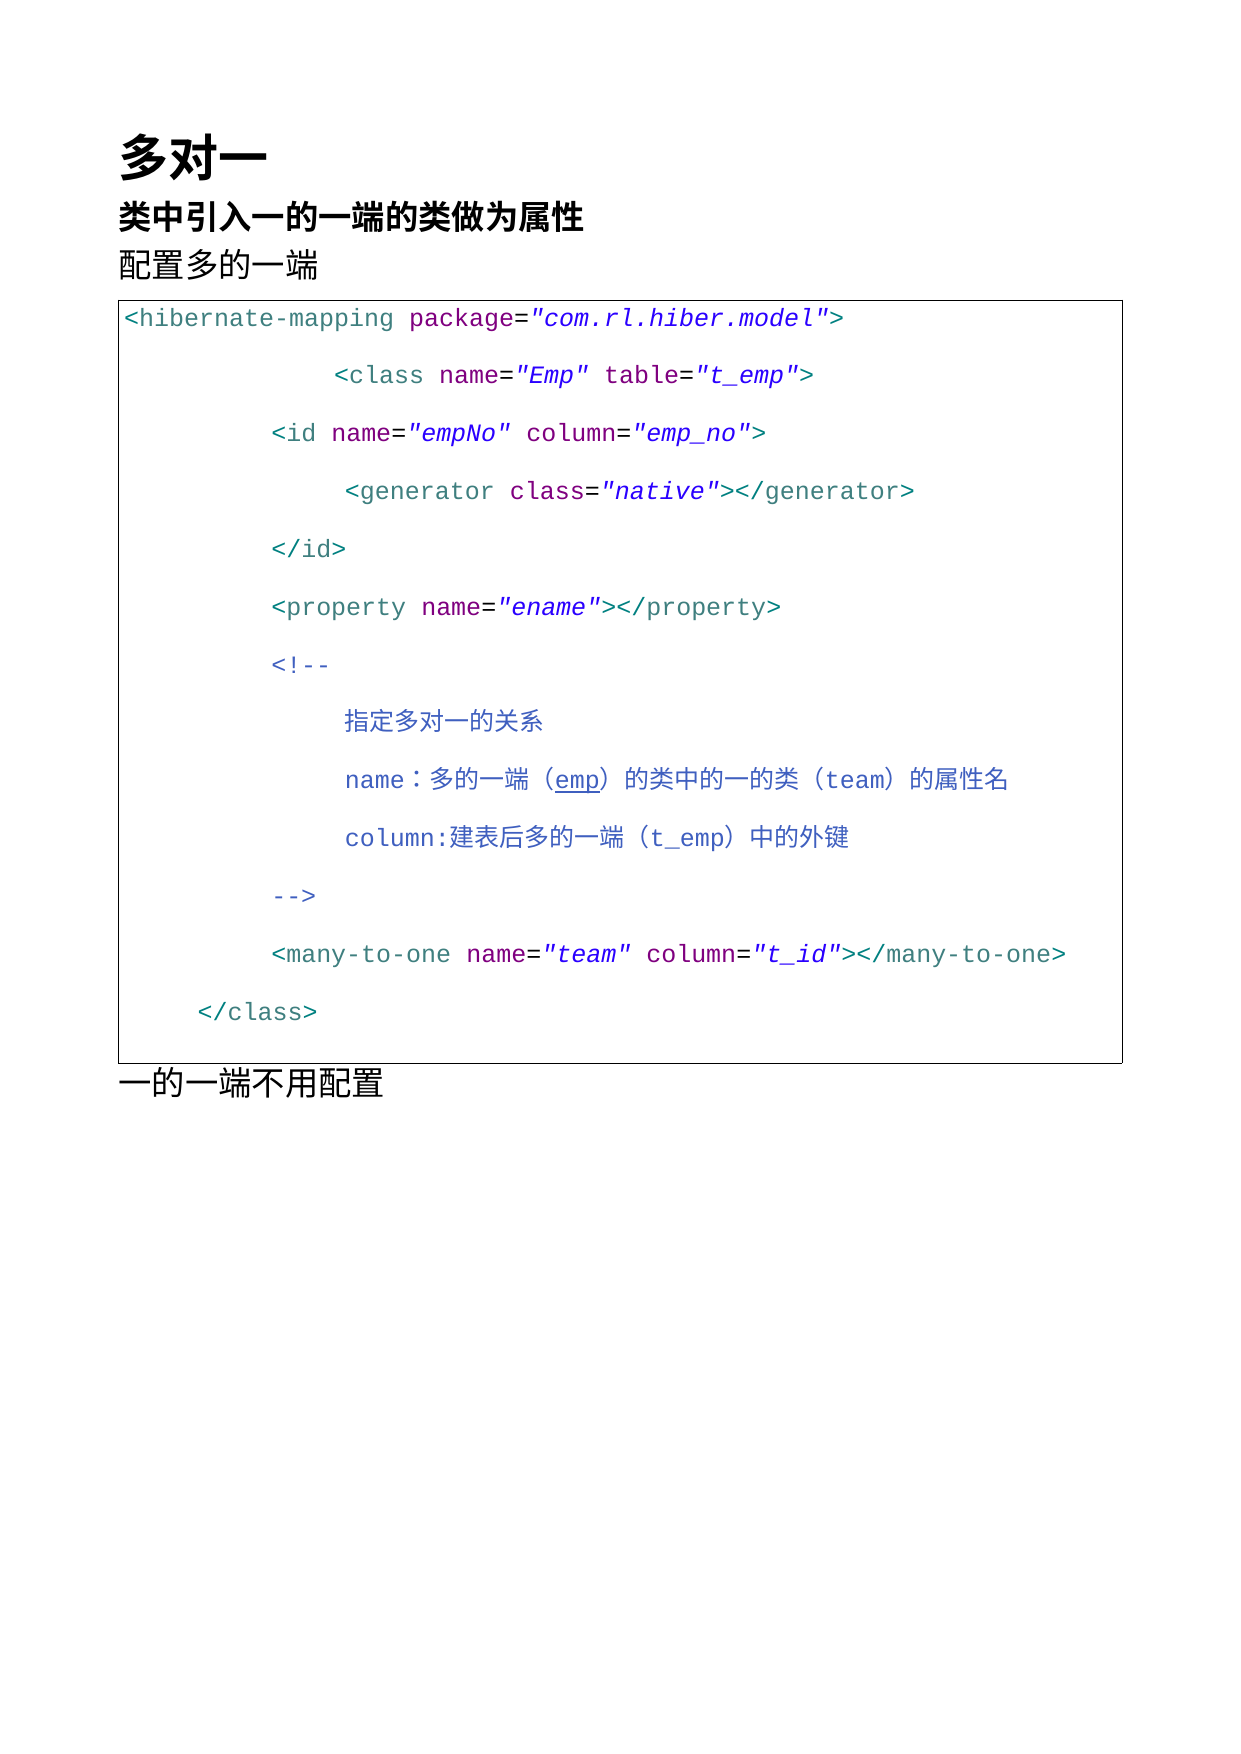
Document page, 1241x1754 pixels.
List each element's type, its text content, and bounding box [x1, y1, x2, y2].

text 多对一 [118, 118, 1122, 191]
table_header <hibernate-mapping package="com.rl.hiber.model"> <class name="Emp" table="t_emp"> <id name="empNo" column="emp_no"> <generator class="native"></generator> </id> <property name="ename"></property> <!-- 指定多对一的关系 name：多的一端（emp）的类中的一的类（team）的属性名 column:建表后多的一端（t_emp）中的外键 --> <many-to-one name="team" column="t_id"></many-to-one> </class> [119, 301, 1122, 1063]
text 一的一端不用配置 [118, 1064, 1122, 1103]
text 类中引入一的一端的类做为属性 [118, 191, 1122, 239]
text 配置多的一端 [118, 239, 1122, 287]
